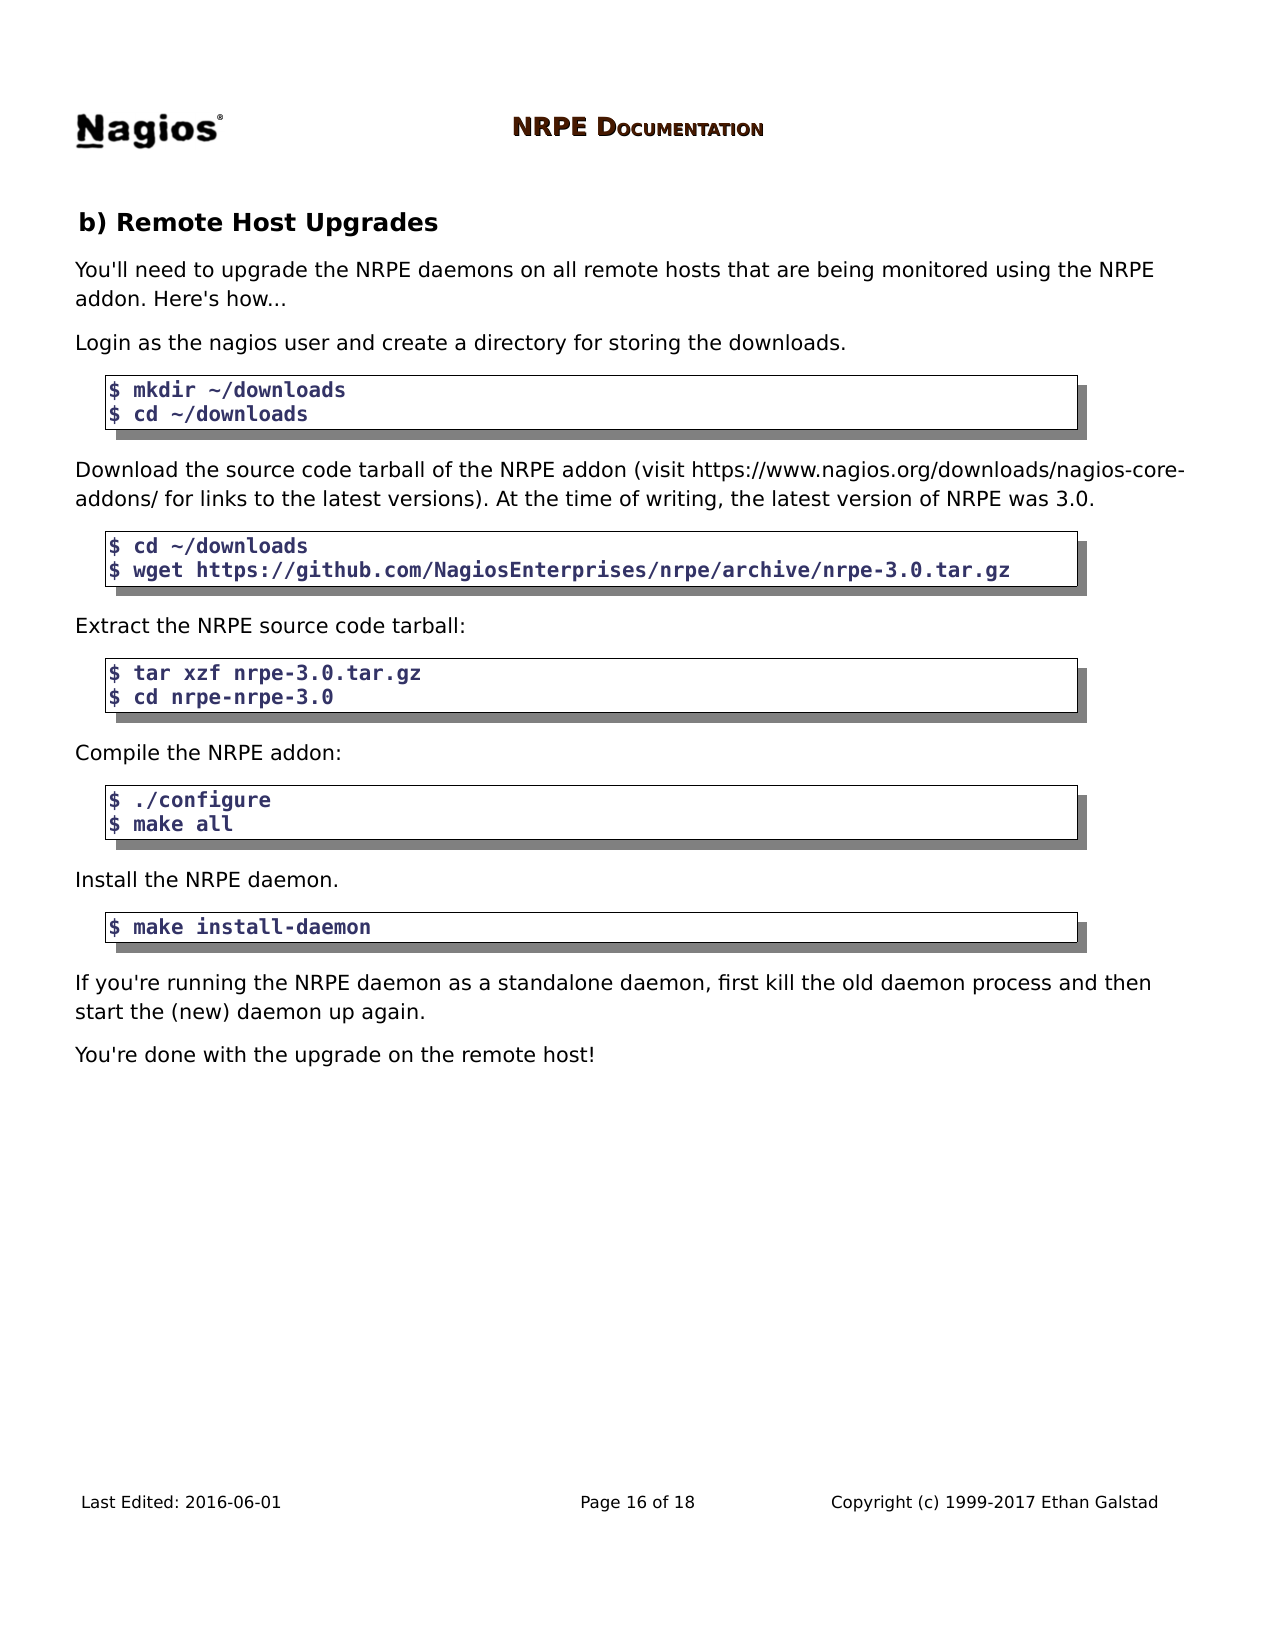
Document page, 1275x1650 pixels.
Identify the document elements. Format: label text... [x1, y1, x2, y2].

text $ make install-daemon [106, 913, 1077, 942]
text $ wget https://github.com/NagiosEnterprises/nrpe/archive/nrpe-3.0.tar.gz [106, 555, 1077, 586]
text $ tar xzf nrpe-3.0.tar.gz [106, 659, 1077, 682]
text Extract the NRPE source code tarball: [75, 614, 1200, 638]
text Login as the nagios user and create a directory for storing the downloads. [75, 331, 1200, 355]
subtitle b) Remote Host Upgrades [75, 208, 1200, 237]
text If you're running the NRPE daemon as a standalone daemon, first kill the old daemon process and then start the (new) daemon up again. [75, 971, 1200, 1024]
text Download the source code tarball of the NRPE addon (visit https://www.nagios.org/downloads/nagios-core-addons/ for links to the latest versions). At the time of writing, the latest version of NRPE was 3.0. [75, 458, 1200, 511]
text $ cd nrpe-nrpe-3.0 [106, 682, 1077, 712]
text $ cd ~/downloads [106, 532, 1077, 555]
text $ make all [106, 809, 1077, 839]
text Compile the NRPE addon: [75, 741, 1200, 765]
text $ cd ~/downloads [106, 399, 1077, 429]
picture [75, 112, 225, 150]
text $ mkdir ~/downloads [106, 376, 1077, 399]
text $ ./configure [106, 786, 1077, 809]
text You'll need to upgrade the NRPE daemons on all remote hosts that are being monitored using the NRPE addon. Here's how... [75, 258, 1200, 312]
text You're done with the upgrade on the remote host! [75, 1043, 1200, 1068]
text Install the NRPE daemon. [75, 868, 1200, 892]
